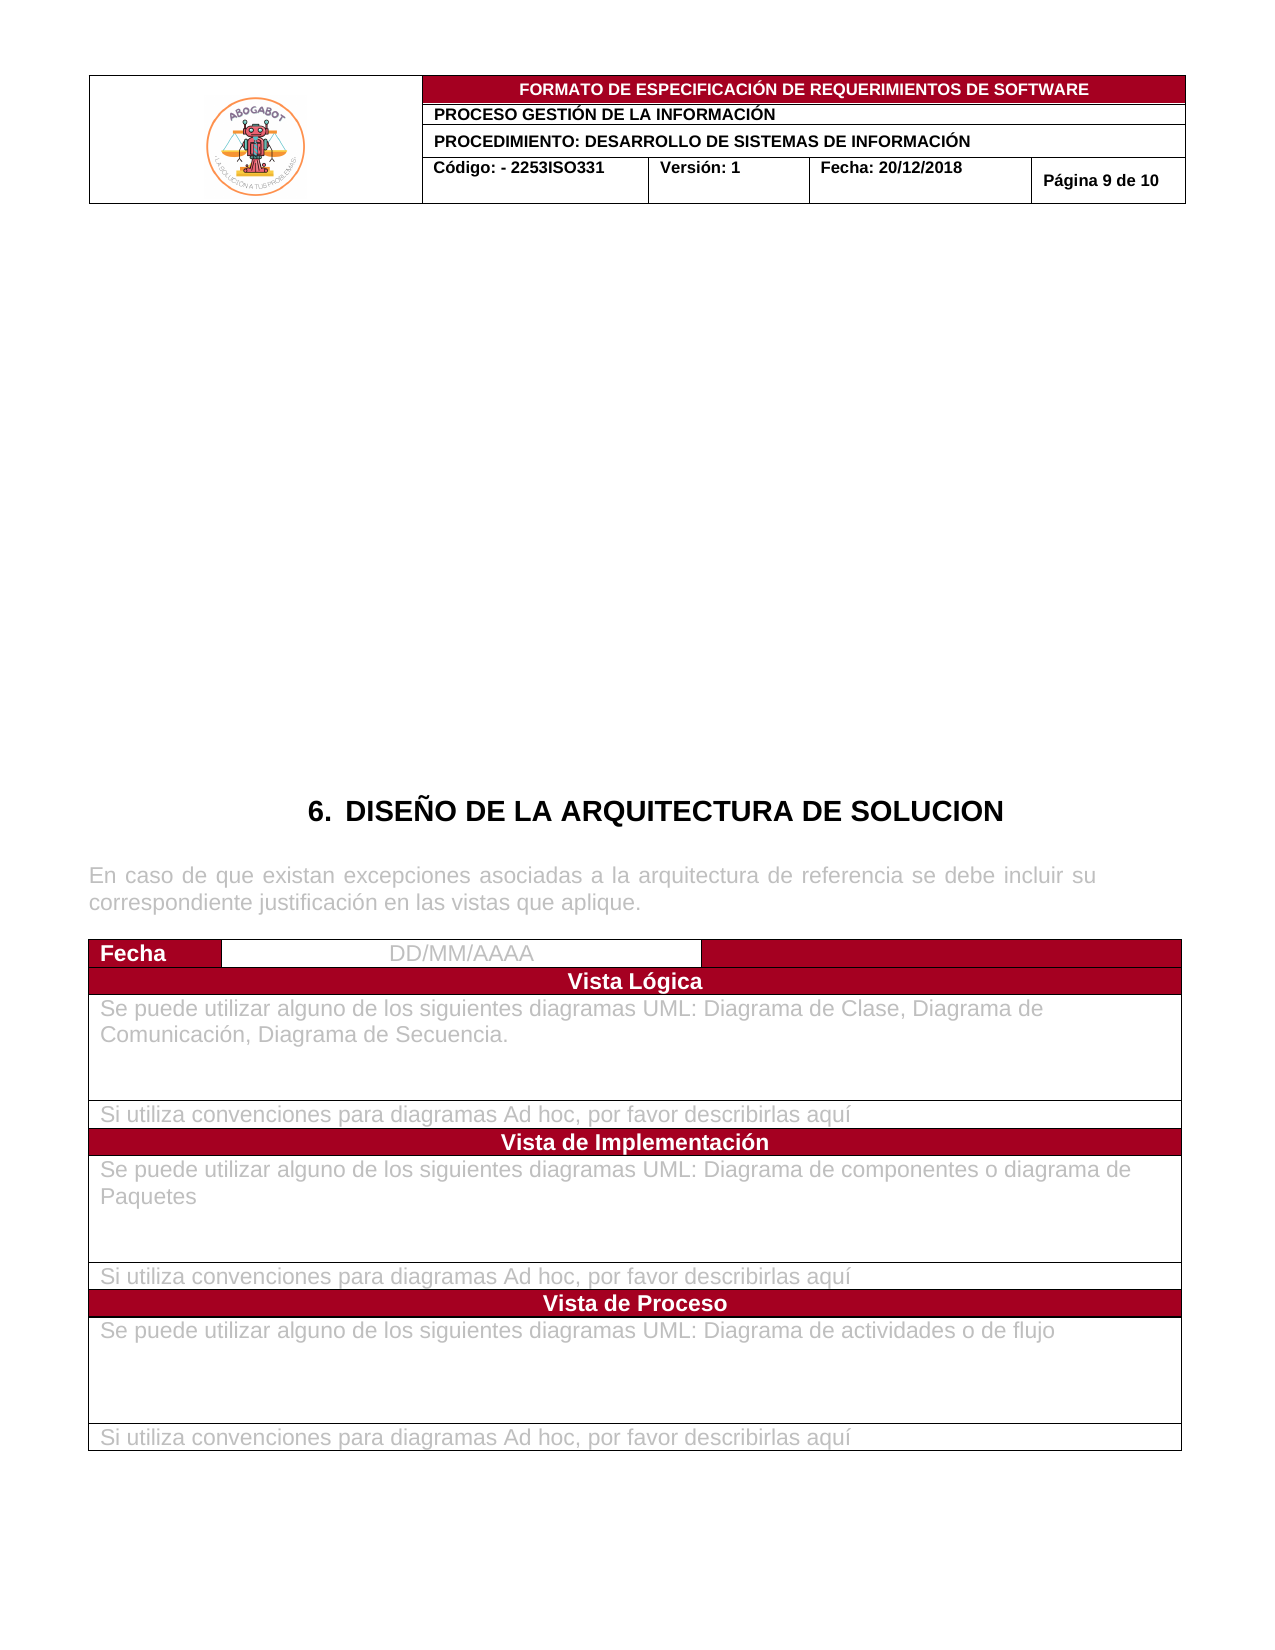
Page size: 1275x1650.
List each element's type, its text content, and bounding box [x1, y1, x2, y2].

table_cell Se puede utilizar alguno de los siguientes diagramas UML: Diagrama de actividades o de flujo [89, 1318, 1181, 1423]
table_cell Vista de Implementación [89, 1129, 1181, 1155]
table_cell Si utiliza convenciones para diagramas Ad hoc, por favor describirlas aquí [89, 1101, 1181, 1128]
picture [204, 95, 308, 199]
table_cell Se puede utilizar alguno de los siguientes diagramas UML: Diagrama de componentes o diagrama de Paquetes [89, 1156, 1181, 1262]
table_header Fecha [89, 940, 221, 967]
table_cell Si utiliza convenciones para diagramas Ad hoc, por favor describirlas aquí [89, 1424, 1181, 1450]
table_cell Si utiliza convenciones para diagramas Ad hoc, por favor describirlas aquí [89, 1263, 1181, 1289]
table_header [702, 940, 1181, 967]
table_cell Se puede utilizar alguno de los siguientes diagramas UML: Diagrama de Clase, Diagrama de Comunicación, Diagrama de Secuencia. [89, 995, 1181, 1100]
table_header DD/MM/AAAA [222, 940, 701, 967]
table_cell Vista de Proceso [89, 1290, 1181, 1316]
text En caso de que existan excepciones asociadas a la arquitectura de referencia se debe incluir su correspondiente justificación en las vistas que aplique. [88, 862, 1098, 915]
table_cell Vista Lógica [89, 968, 1181, 994]
subtitle DISEÑO DE LA ARQUITECTURA DE SOLUCION [215, 794, 1098, 827]
